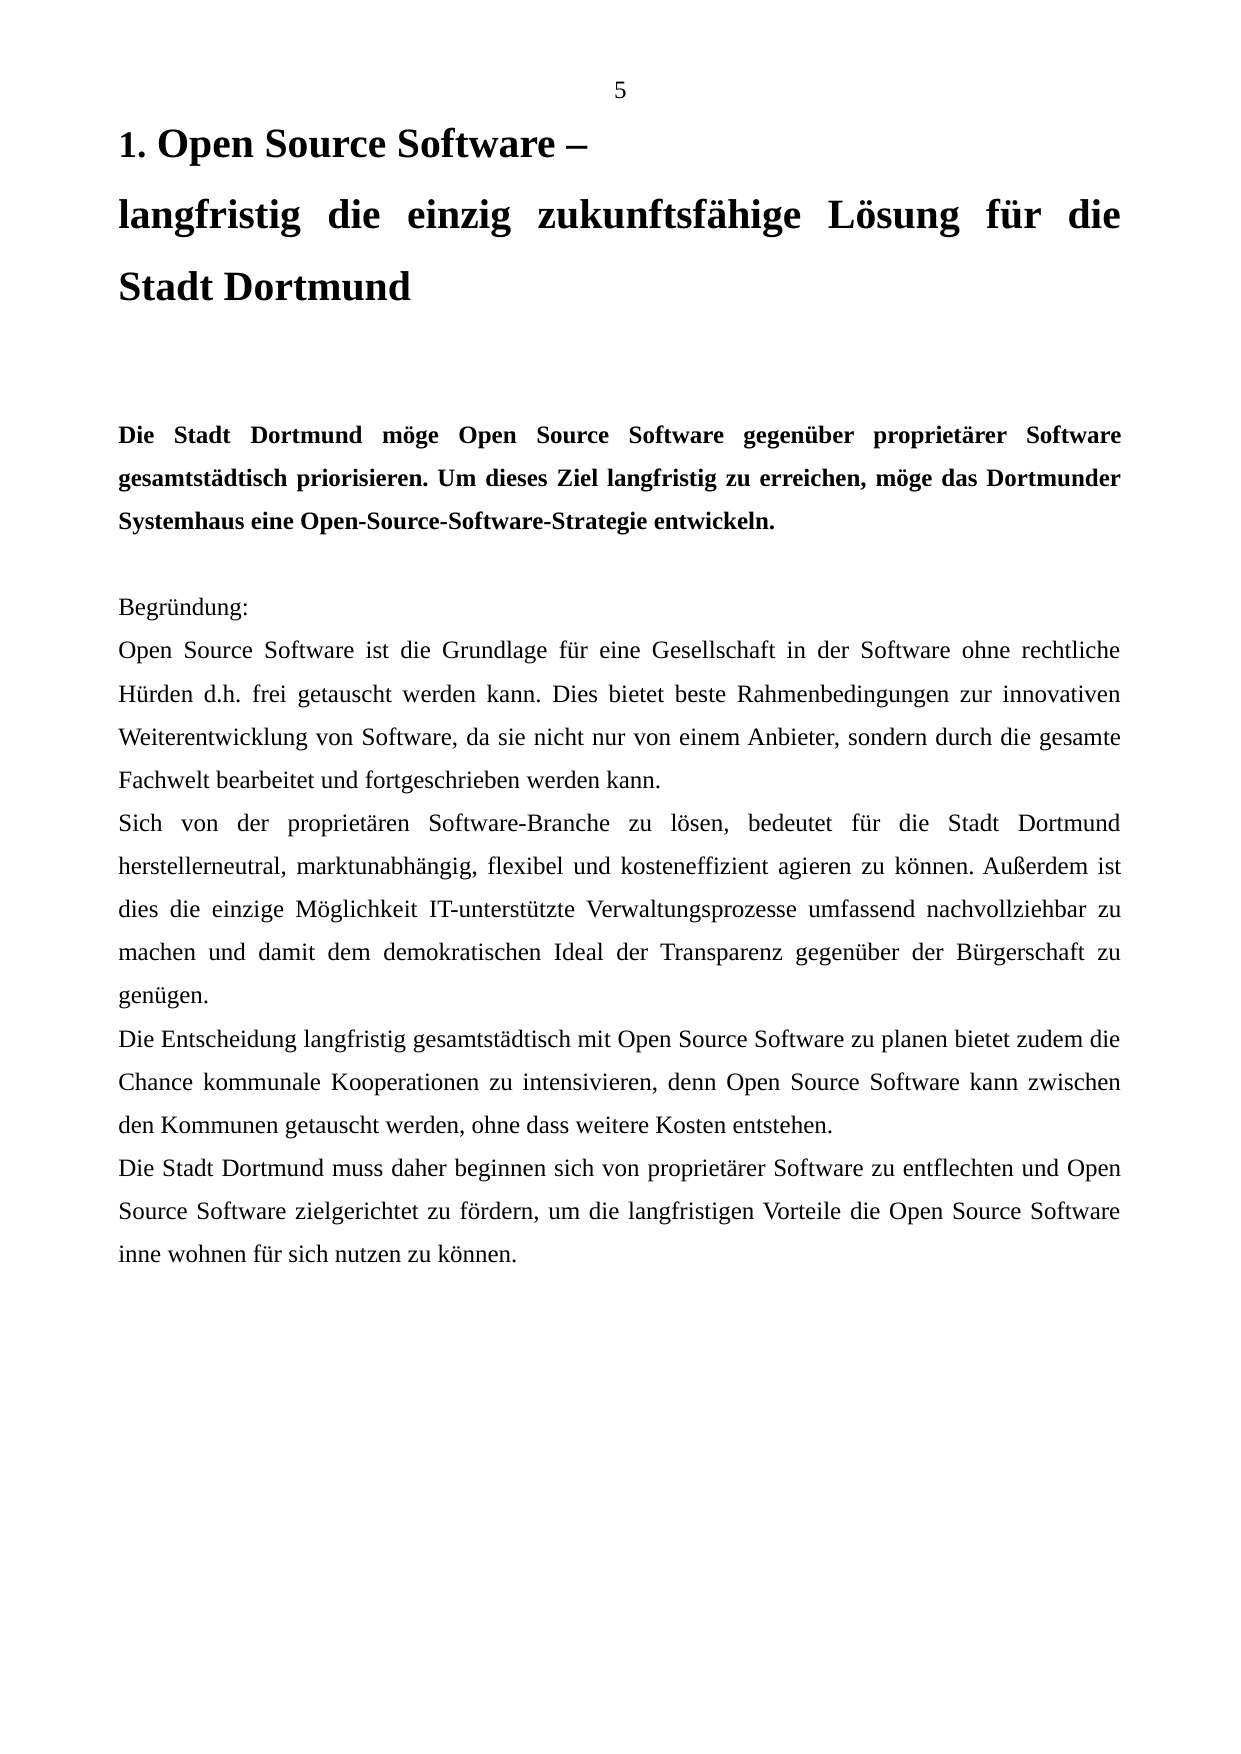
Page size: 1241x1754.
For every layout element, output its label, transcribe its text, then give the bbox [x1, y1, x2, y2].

text Open Source Software ist die Grundlage für eine Gesellschaft in der Software ohne rechtliche Hürden d.h. frei getauscht werden kann. Dies bietet beste Rahmenbedingungen zur innovativen Weiterentwicklung von Software, da sie nicht nur von einem Anbieter, sondern durch die gesamte Fachwelt bearbeitet und fortgeschrieben werden kann. [118, 636, 1122, 794]
text Begründung: [118, 592, 1122, 621]
text Die Stadt Dortmund möge Open Source Software gegenüber proprietärer Software gesamtstädtisch priorisieren. Um dieses Ziel langfristig zu erreichen, möge das Dortmunder Systemhaus eine Open-Source-Software-Strategie entwickeln. [118, 420, 1122, 535]
text 1. Open Source Software – [118, 118, 1122, 166]
text Die Entscheidung langfristig gesamtstädtisch mit Open Source Software zu planen bietet zudem die Chance kommunale Kooperationen zu intensivieren, denn Open Source Software kann zwischen den Kommunen getauscht werden, ohne dass weitere Kosten entstehen. [118, 1024, 1122, 1139]
text Die Stadt Dortmund muss daher beginnen sich von proprietärer Software zu entflechten und Open Source Software zielgerichtet zu fördern, um die langfristigen Vorteile die Open Source Software inne wohnen für sich nutzen zu können. [118, 1153, 1122, 1268]
text langfristig die einzig zukunftsfähige Lösung für die Stadt Dortmund [118, 190, 1122, 310]
text Sich von der proprietären Software-Branche zu lösen, bedeutet für die Stadt Dortmund herstellerneutral, marktunabhängig, flexibel und kosteneffizient agieren zu können. Außerdem ist dies die einzige Möglichkeit IT-unterstützte Verwaltungsprozesse umfassend nachvollziehbar zu machen und damit dem demokratischen Ideal der Transparenz gegenüber der Bürgerschaft zu genügen. [118, 808, 1122, 1009]
